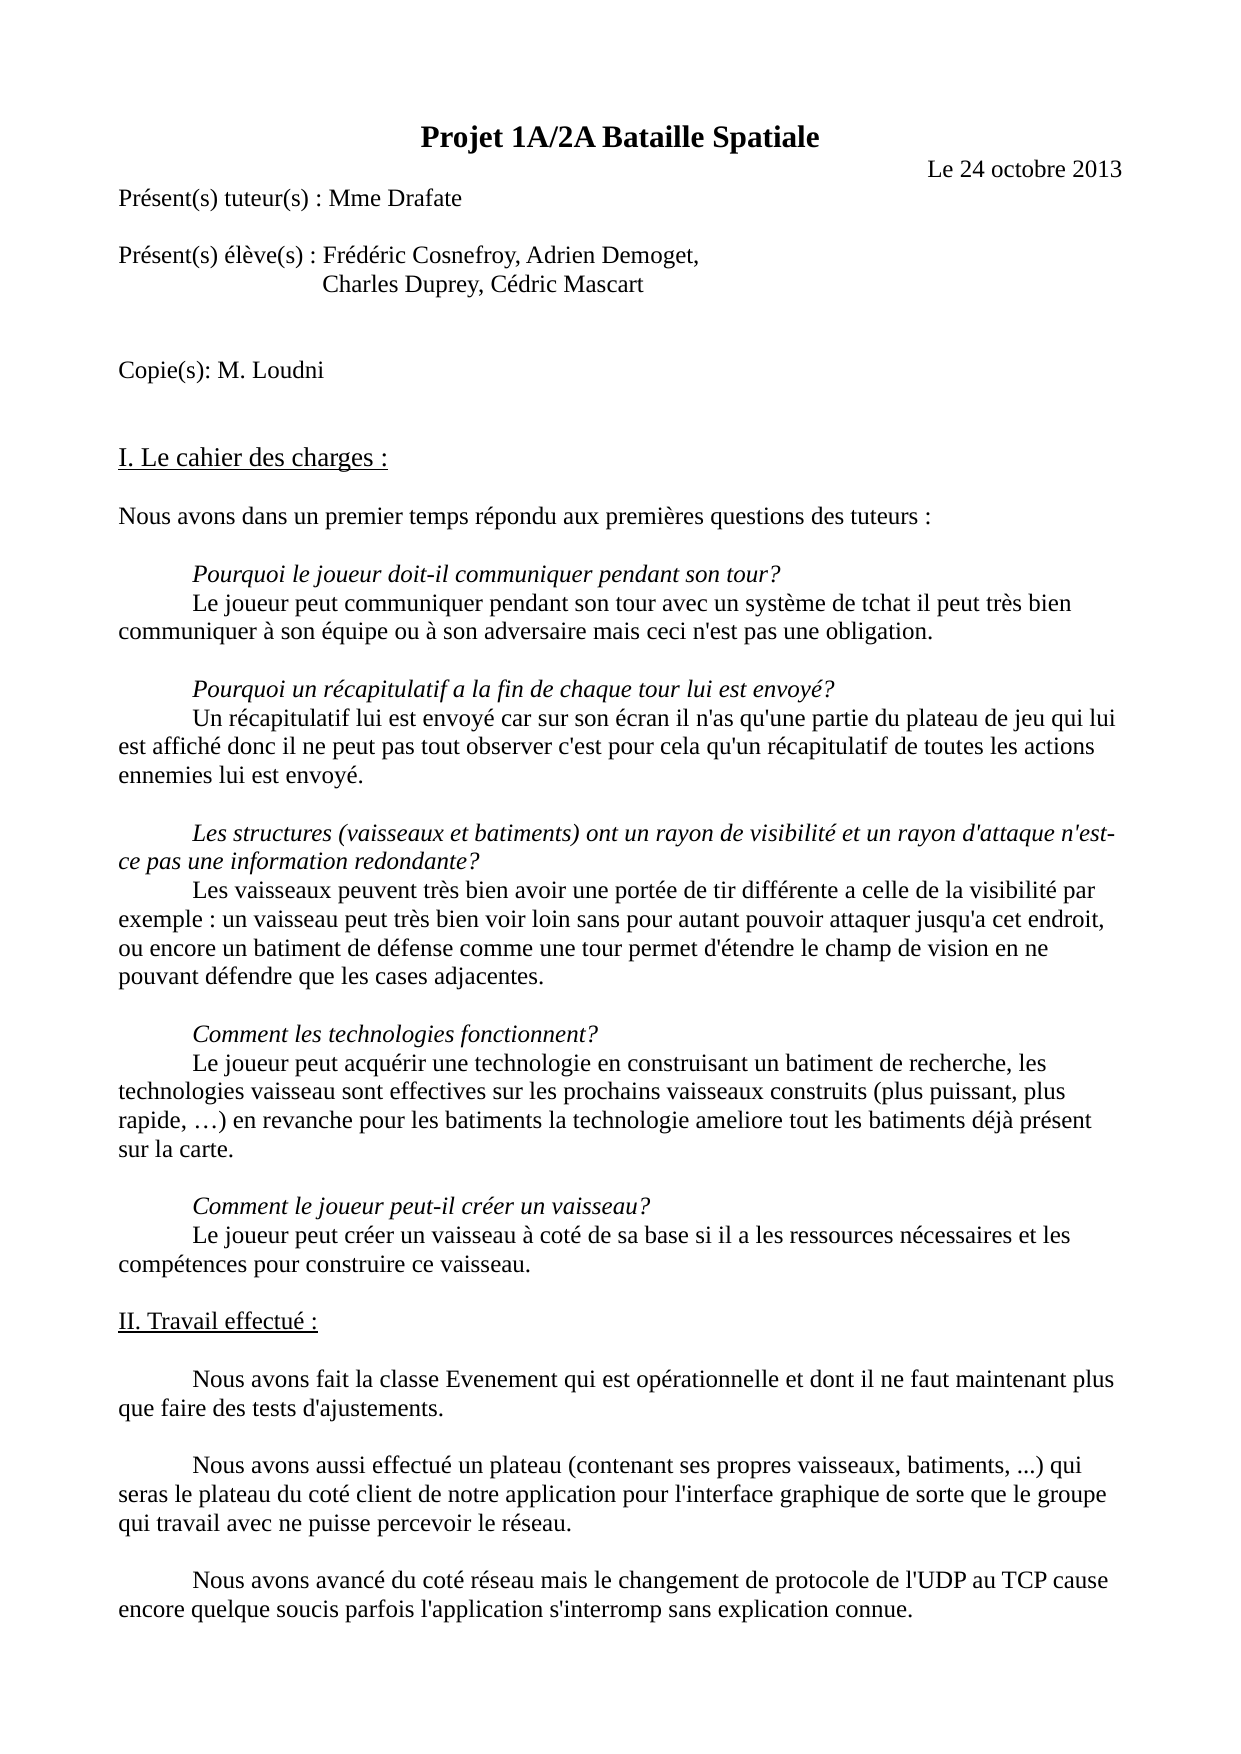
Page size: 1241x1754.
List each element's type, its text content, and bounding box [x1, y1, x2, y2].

text Pourquoi le joueur doit-il communiquer pendant son tour? [118, 559, 1122, 588]
text Le joueur peut acquérir une technologie en construisant un batiment de recherche, les technologies vaisseau sont effectives sur les prochains vaisseaux construits (plus puissant, plus rapide, …) en revanche pour les batiments la technologie ameliore tout les batiments déjà présent sur la carte. [118, 1048, 1122, 1163]
text I. Le cahier des charges : [118, 442, 1122, 473]
text Pourquoi un récapitulatif a la fin de chaque tour lui est envoyé? [118, 674, 1122, 703]
text Comment le joueur peut-il créer un vaisseau? [118, 1191, 1122, 1220]
text Les vaisseaux peuvent très bien avoir une portée de tir différente a celle de la visibilité par exemple : un vaisseau peut très bien voir loin sans pour autant pouvoir attaquer jusqu'a cet endroit, ou encore un batiment de défense comme une tour permet d'étendre le champ de vision en ne pouvant défendre que les cases adjacentes. [118, 875, 1122, 990]
text Un récapitulatif lui est envoyé car sur son écran il n'as qu'une partie du plateau de jeu qui lui est affiché donc il ne peut pas tout observer c'est pour cela qu'un récapitulatif de toutes les actions ennemies lui est envoyé. [118, 703, 1122, 789]
text Nous avons aussi effectué un plateau (contenant ses propres vaisseaux, batiments, ...) qui seras le plateau du coté client de notre application pour l'interface graphique de sorte que le groupe qui travail avec ne puisse percevoir le réseau. [118, 1450, 1122, 1536]
text Nous avons avancé du coté réseau mais le changement de protocole de l'UDP au TCP cause encore quelque soucis parfois l'application s'interromp sans explication connue. [118, 1565, 1122, 1623]
text Charles Duprey, Cédric Mascart [118, 269, 1122, 298]
text Le joueur peut communiquer pendant son tour avec un système de tchat il peut très bien communiquer à son équipe ou à son adversaire mais ceci n'est pas une obligation. [118, 588, 1122, 645]
text Présent(s) tuteur(s) : Mme Drafate [118, 183, 1122, 212]
text Copie(s): M. Loudni [118, 355, 1122, 384]
text Présent(s) élève(s) : Frédéric Cosnefroy, Adrien Demoget, [118, 240, 1122, 269]
text Nous avons fait la classe Evenement qui est opérationnelle et dont il ne faut maintenant plus que faire des tests d'ajustements. [118, 1364, 1122, 1421]
text Le joueur peut créer un vaisseau à coté de sa base si il a les ressources nécessaires et les compétences pour construire ce vaisseau. [118, 1220, 1122, 1278]
text Les structures (vaisseaux et batiments) ont un rayon de visibilité et un rayon d'attaque n'est-ce pas une information redondante? [118, 818, 1122, 875]
text Le 24 octobre 2013 [118, 154, 1122, 183]
text Projet 1A/2A Bataille Spatiale [118, 118, 1122, 154]
text II. Travail effectué : [118, 1306, 1122, 1335]
text Comment les technologies fonctionnent? [118, 1019, 1122, 1048]
text Nous avons dans un premier temps répondu aux premières questions des tuteurs : [118, 501, 1122, 530]
